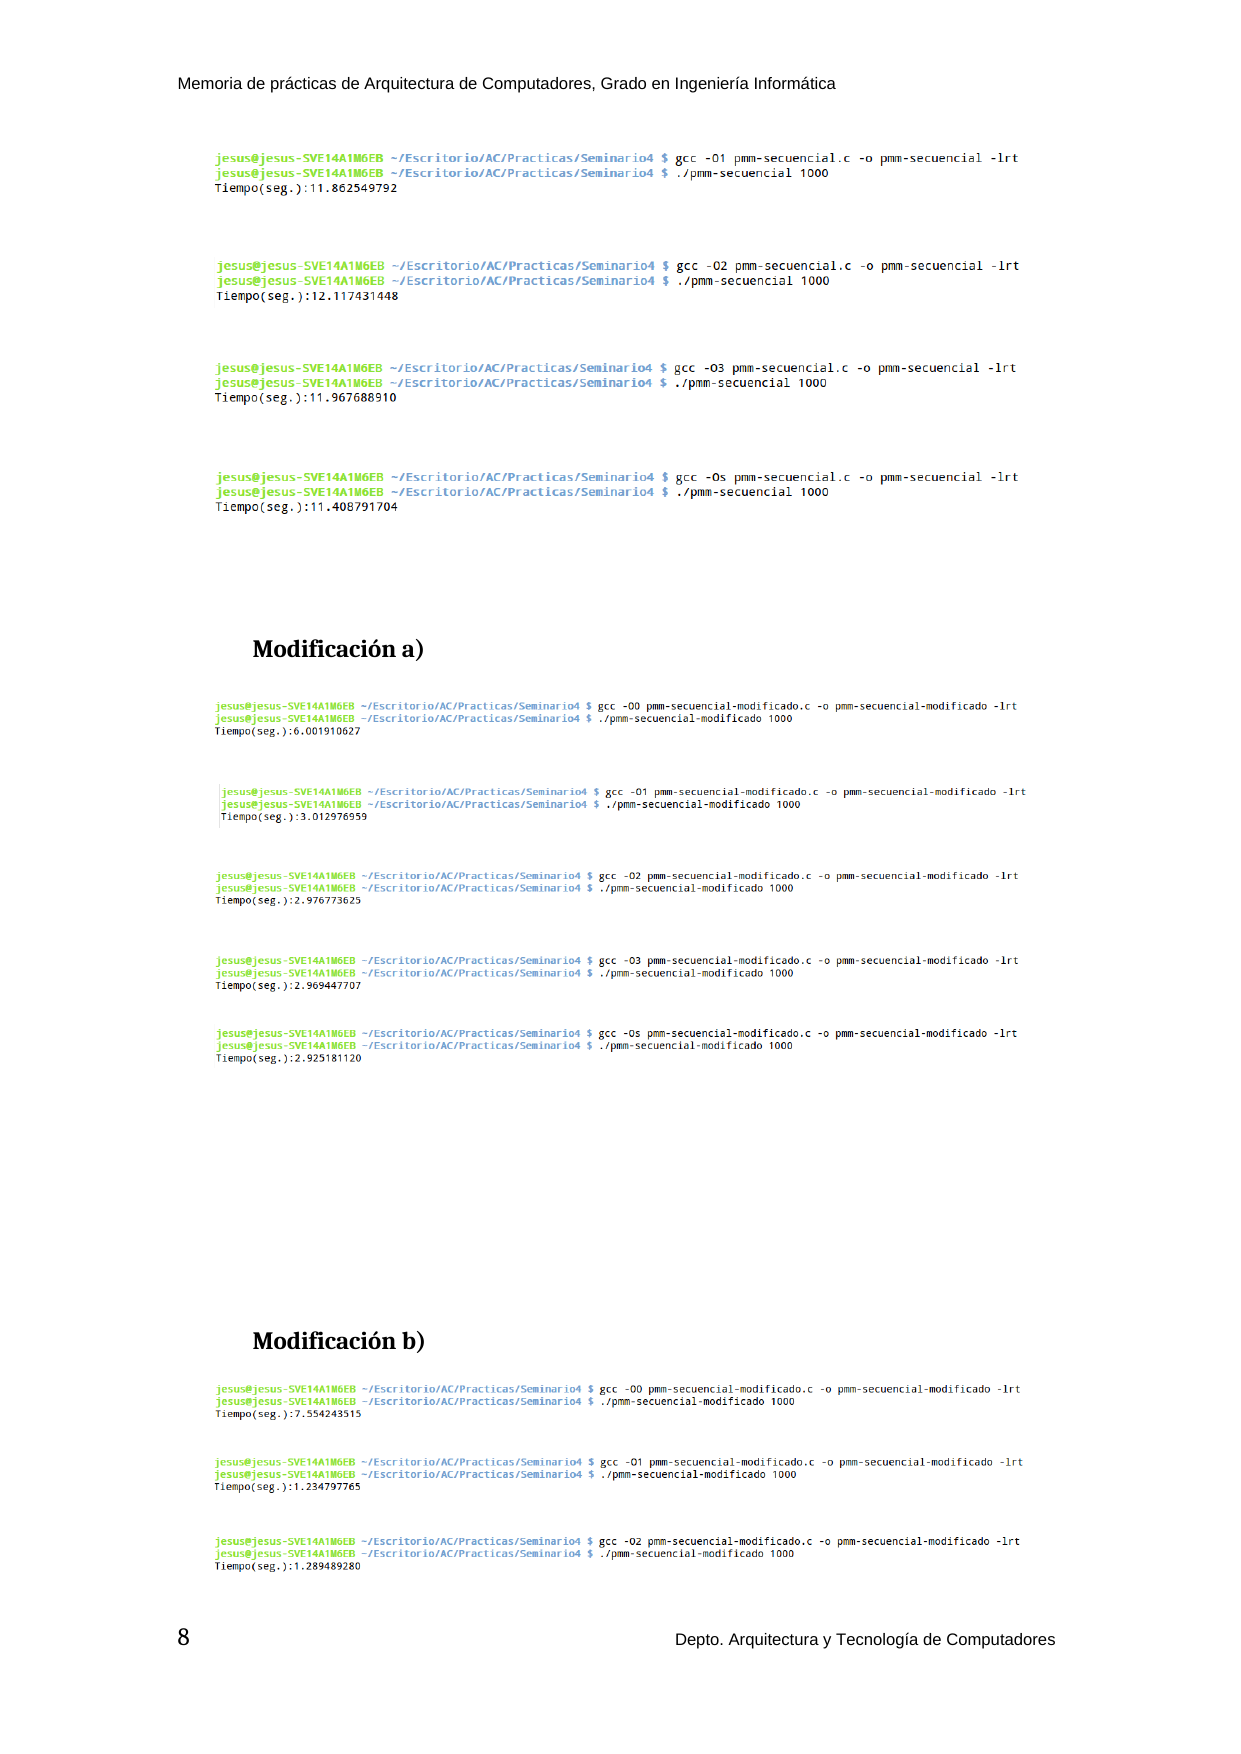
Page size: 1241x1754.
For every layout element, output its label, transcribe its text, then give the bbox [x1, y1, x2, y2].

picture [214, 1532, 1026, 1576]
text Modificación a) [252, 635, 1063, 664]
picture [214, 1454, 1026, 1496]
text Modificación b) [252, 1327, 1063, 1355]
picture [214, 952, 1026, 996]
picture [214, 1024, 1026, 1068]
picture [214, 467, 1026, 520]
picture [214, 868, 1026, 910]
picture [214, 699, 1026, 741]
picture [214, 147, 1026, 200]
picture [214, 357, 1026, 410]
picture [214, 1383, 1026, 1426]
picture [214, 257, 1026, 308]
picture [219, 784, 1031, 828]
